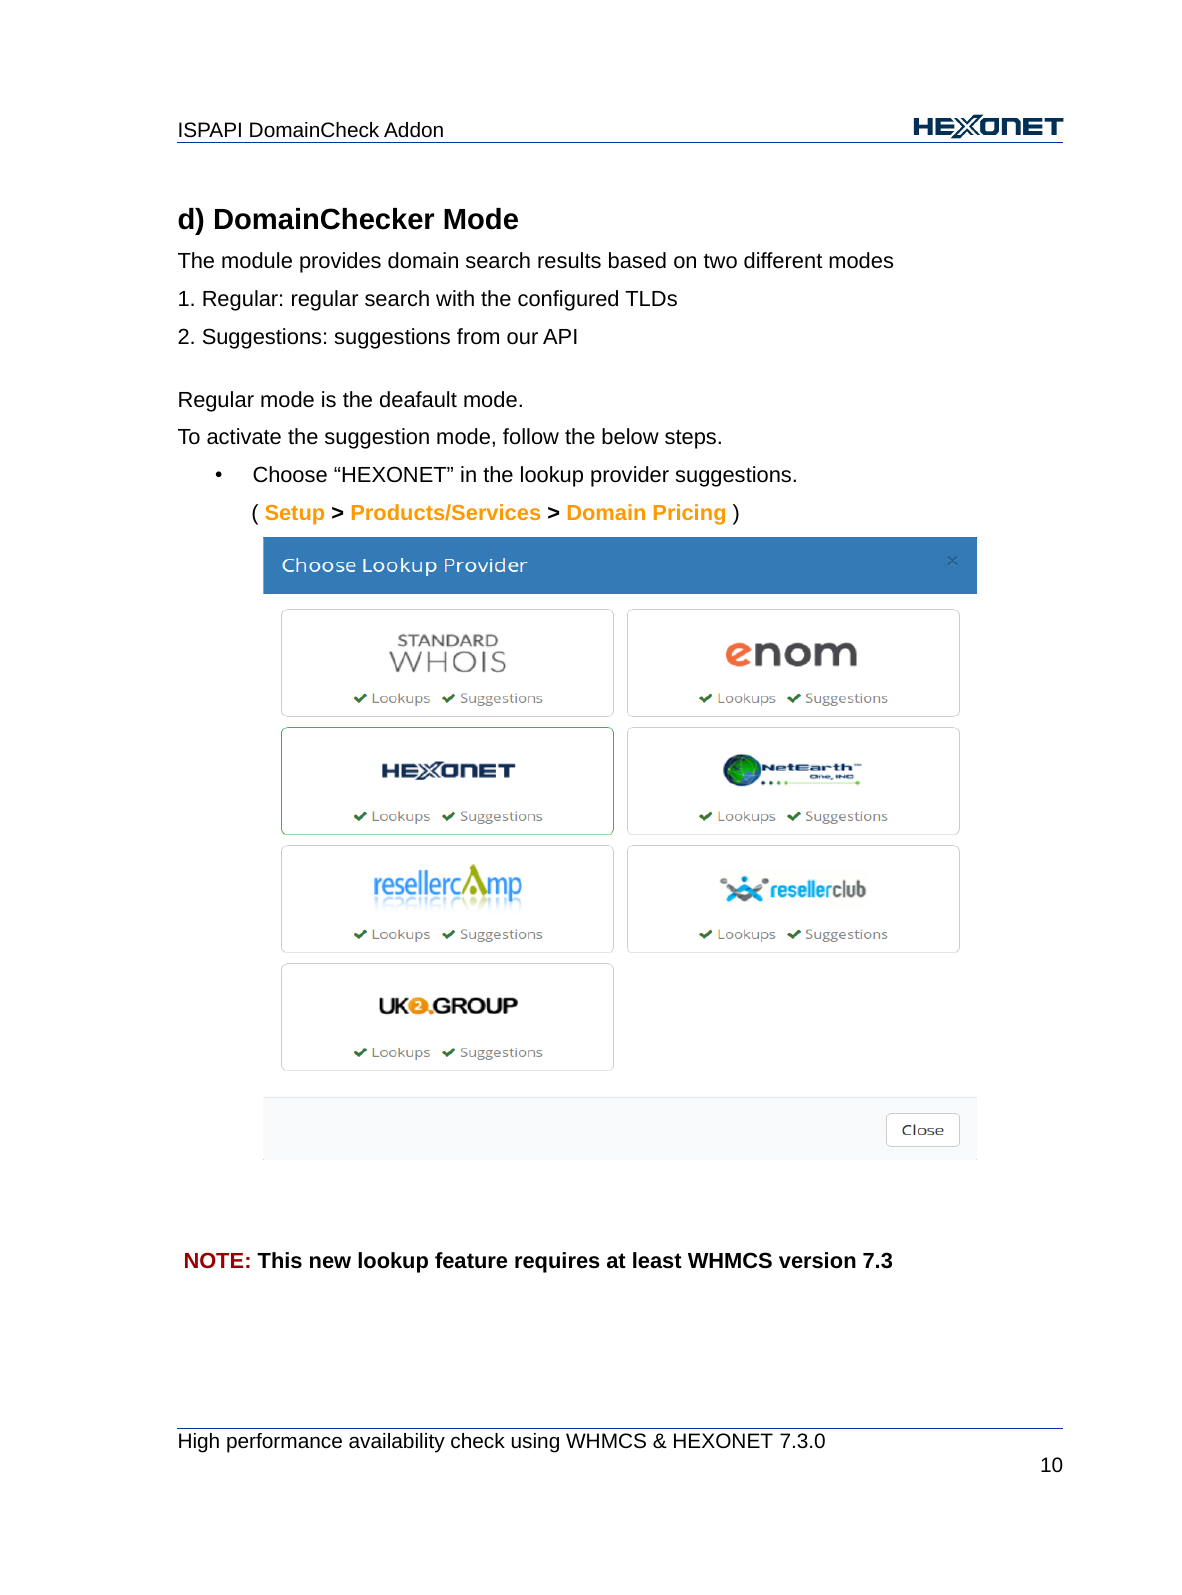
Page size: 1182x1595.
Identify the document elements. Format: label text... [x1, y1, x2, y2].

text NOTE: This new lookup feature requires at least WHMCS version 7.3 [177, 1248, 1063, 1273]
text ( Setup > Products/Services > Domain Pricing ) [177, 499, 1063, 525]
text 1. Regular: regular search with the configured TLDs [177, 286, 1063, 311]
text The module provides domain search results based on two different modes [177, 248, 1063, 273]
list Choose “HEXONET” in the lookup provider suggestions. [215, 462, 1063, 487]
subtitle DomainChecker Mode [177, 202, 1063, 236]
picture [912, 113, 1065, 140]
text 2. Suggestions: suggestions from our API [177, 323, 1063, 349]
text Regular mode is the deafault mode. [177, 386, 1063, 412]
text To activate the suggestion mode, follow the below steps. [177, 424, 1063, 449]
picture [263, 537, 977, 1160]
